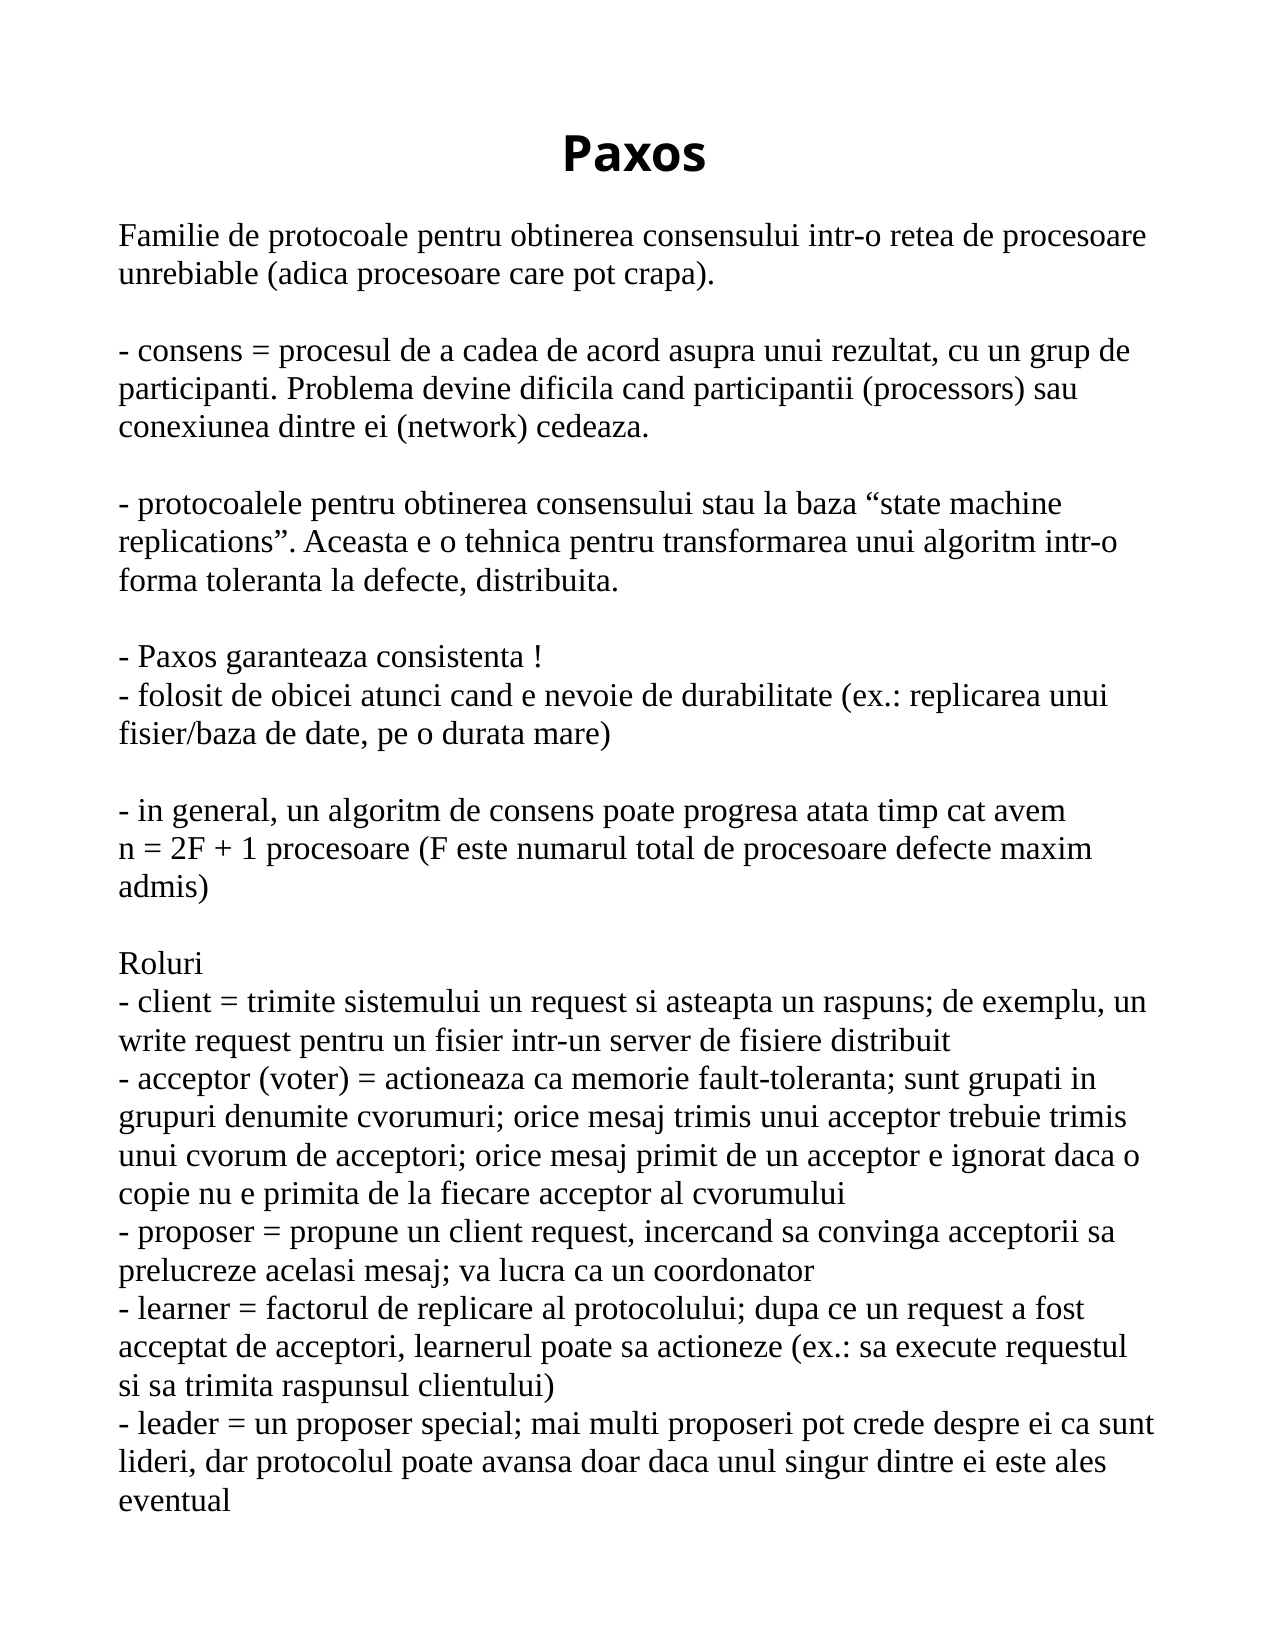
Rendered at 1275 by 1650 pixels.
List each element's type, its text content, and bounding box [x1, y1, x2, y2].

text - Paxos garanteaza consistenta ! [118, 637, 1157, 675]
text - folosit de obicei atunci cand e nevoie de durabilitate (ex.: replicarea unui fisier/baza de date, pe o durata mare) [118, 675, 1157, 752]
text - protocoalele pentru obtinerea consensului stau la baza “state machine replications”. Aceasta e o tehnica pentru transformarea unui algoritm intr-o forma toleranta la defecte, distribuita. [118, 483, 1157, 598]
text - client = trimite sistemului un request si asteapta un raspuns; de exemplu, un write request pentru un fisier intr-un server de fisiere distribuit [118, 982, 1157, 1058]
text - in general, un algoritm de consens poate progresa atata timp cat avem [118, 790, 1157, 828]
text Paxos [118, 118, 1157, 186]
text - learner = factorul de replicare al protocolului; dupa ce un request a fost acceptat de acceptori, learnerul poate sa actioneze (ex.: sa execute requestul si sa trimita raspunsul clientului) [118, 1288, 1157, 1403]
text - leader = un proposer special; mai multi proposeri pot crede despre ei ca sunt lideri, dar protocolul poate avansa doar daca unul singur dintre ei este ales eventual [118, 1403, 1157, 1518]
text n = 2F + 1 procesoare (F este numarul total de procesoare defecte maxim admis) [118, 828, 1157, 905]
text - proposer = propune un client request, incercand sa convinga acceptorii sa prelucreze acelasi mesaj; va lucra ca un coordonator [118, 1212, 1157, 1288]
text - acceptor (voter) = actioneaza ca memorie fault-toleranta; sunt grupati in grupuri denumite cvorumuri; orice mesaj trimis unui acceptor trebuie trimis unui cvorum de acceptori; orice mesaj primit de un acceptor e ignorat daca o copie nu e primita de la fiecare acceptor al cvorumului [118, 1058, 1157, 1212]
text - consens = procesul de a cadea de acord asupra unui rezultat, cu un grup de participanti. Problema devine dificila cand participantii (processors) sau conexiunea dintre ei (network) cedeaza. [118, 330, 1157, 445]
text Familie de protocoale pentru obtinerea consensului intr-o retea de procesoare unrebiable (adica procesoare care pot crapa). [118, 215, 1157, 292]
text Roluri [118, 943, 1157, 982]
